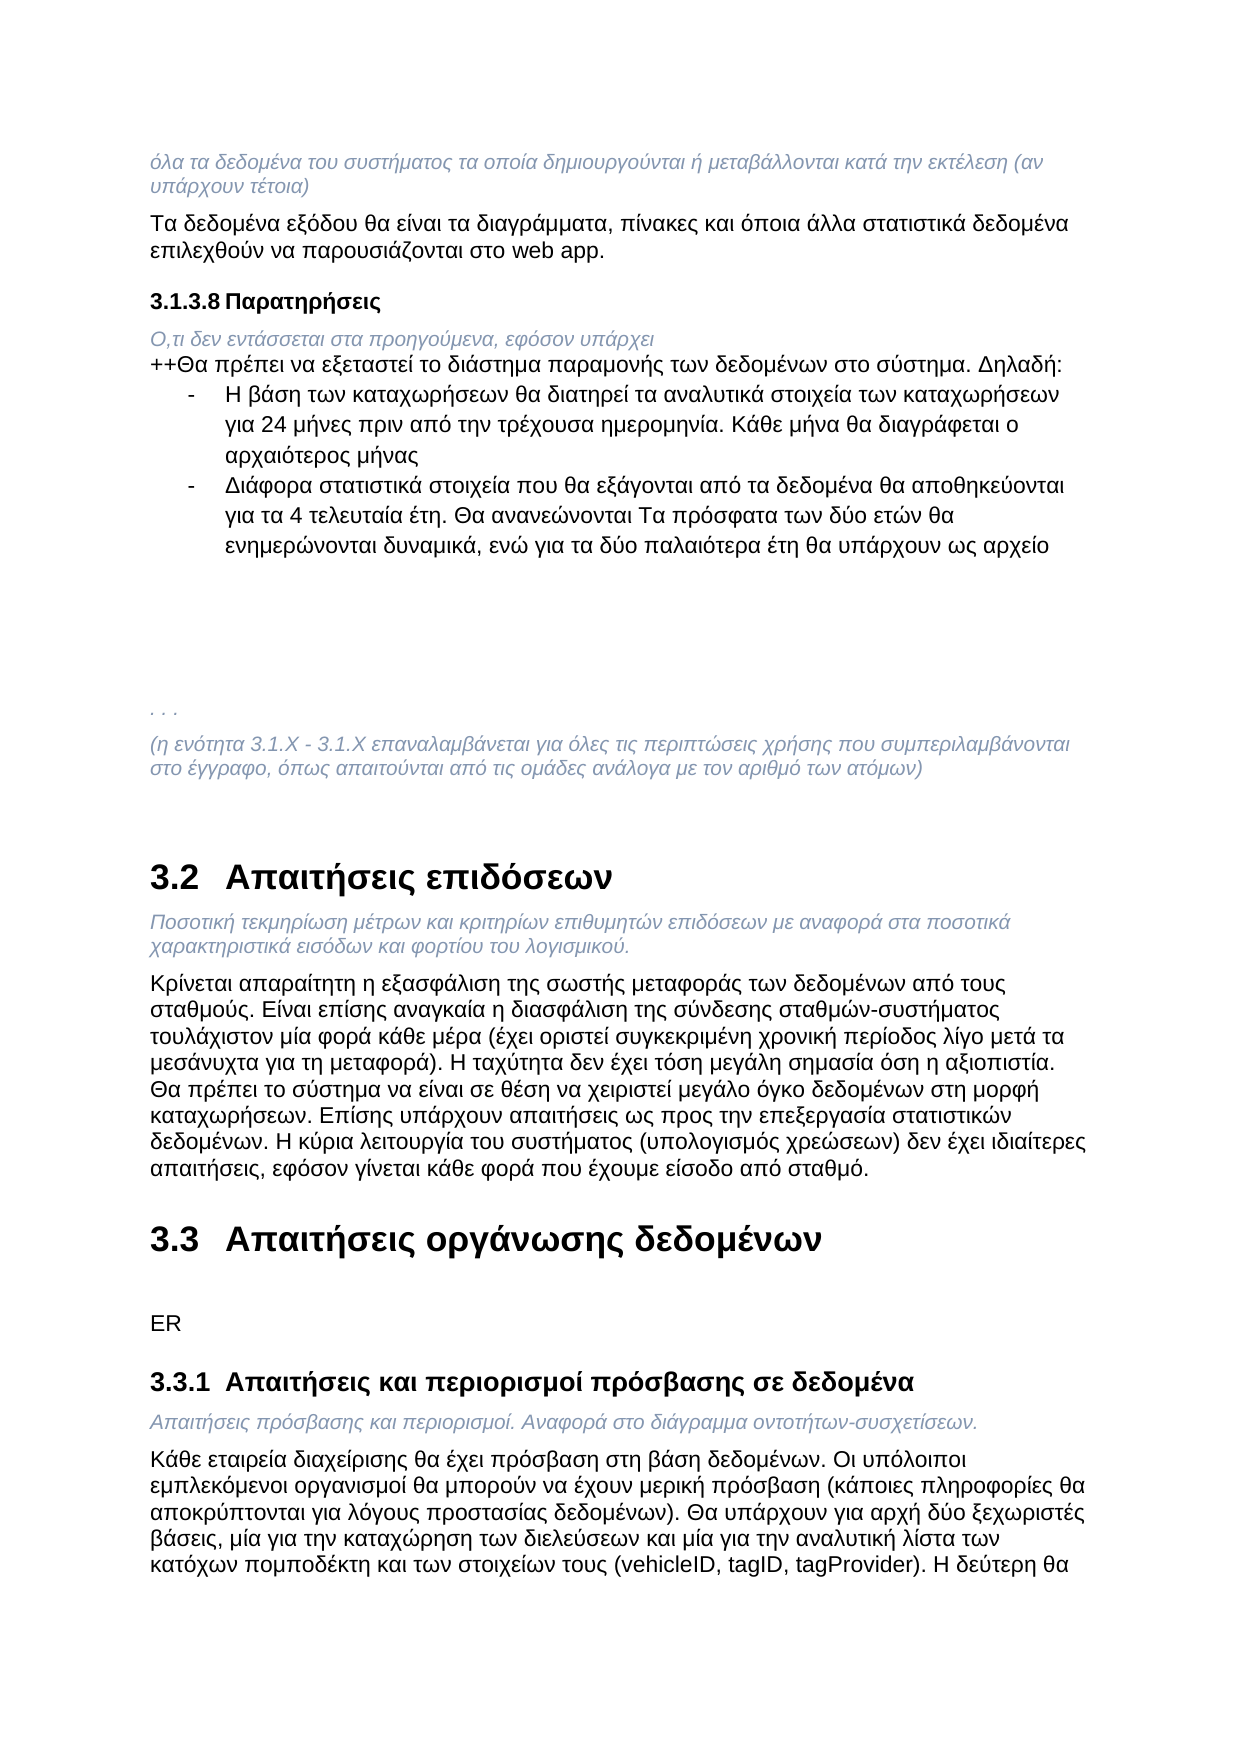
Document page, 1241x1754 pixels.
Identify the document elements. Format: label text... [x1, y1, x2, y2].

text . . . [150, 696, 1090, 720]
text Κάθε εταιρεία διαχείρισης θα έχει πρόσβαση στη βάση δεδομένων. Οι υπόλοιποι εμπλεκόμενοι οργανισμοί θα μπορούν να έχουν μερική πρόσβαση (κάποιες πληροφορίες θα αποκρύπτονται για λόγους προστασίας δεδομένων). Θα υπάρχουν για αρχή δύο ξεχωριστές βάσεις, μία για την καταχώρηση των διελεύσεων και μία για την αναλυτική λίστα των κατόχων πομποδέκτη και των στοιχείων τους (vehicleID, tagID, tagProvider). Η δεύτερη θα [150, 1446, 1090, 1578]
subtitle 3.3.1 Απαιτήσεις και περιορισμοί πρόσβασης σε δεδομένα [150, 1366, 1090, 1397]
text (η ενότητα 3.1.Χ - 3.1.Χ επαναλαμβάνεται για όλες τις περιπτώσεις χρήσης που συμπεριλαμβάνονται στο έγγραφο, όπως απαιτούνται από τις ομάδες ανάλογα με τον αριθμό των ατόμων) [150, 732, 1090, 780]
text Κρίνεται απαραίτητη η εξασφάλιση της σωστής μεταφοράς των δεδομένων από τους σταθμούς. Είναι επίσης αναγκαία η διασφάλιση της σύνδεσης σταθμών-συστήματος τουλάχιστον μία φορά κάθε μέρα (έχει οριστεί συγκεκριμένη χρονική περίοδος λίγο μετά τα μεσάνυχτα για τη μεταφορά). Η ταχύτητα δεν έχει τόση μεγάλη σημασία όση η αξιοπιστία. Θα πρέπει το σύστημα να είναι σε θέση να χειριστεί μεγάλο όγκο δεδομένων στη μορφή καταχωρήσεων. Επίσης υπάρχουν απαιτήσεις ως προς την επεξεργασία στατιστικών δεδομένων. Η κύρια λειτουργία του συστήματος (υπολογισμός χρεώσεων) δεν έχει ιδιαίτερες απαιτήσεις, εφόσον γίνεται κάθε φορά που έχουμε είσοδο από σταθμό. [150, 970, 1090, 1181]
text Τα δεδομένα εξόδου θα είναι τα διαγράμματα, πίνακες και όποια άλλα στατιστικά δεδομένα επιλεχθούν να παρουσιάζονται στο web app. [150, 210, 1090, 263]
subtitle 3.1.3.8 Παρατηρήσεις [150, 288, 1090, 314]
text όλα τα δεδομένα του συστήματος τα οποία δημιουργούνται ή μεταβάλλονται κατά την εκτέλεση (αν υπάρχουν τέτοια) [150, 150, 1090, 198]
text ++Θα πρέπει να εξεταστεί το διάστημα παραμονής των δεδομένων στο σύστημα. Δηλαδή: [150, 351, 1090, 377]
text ER [150, 1310, 1090, 1337]
text Απαιτήσεις πρόσβασης και περιορισμοί. Αναφορά στο διάγραμμα οντοτήτων-συσχετίσεων. [150, 1409, 1090, 1433]
text Ποσοτική τεκμηρίωση μέτρων και κριτηρίων επιθυμητών επιδόσεων με αναφορά στα ποσοτικά χαρακτηριστικά εισόδων και φορτίου του λογισμικού. [150, 910, 1090, 958]
text Ο,τι δεν εντάσσεται στα προηγούμενα, εφόσον υπάρχει [150, 327, 1090, 351]
list Διάφορα στατιστικά στοιχεία που θα εξάγονται από τα δεδομένα θα αποθηκεύονται για τα 4 τελευταία έτη. Θα ανανεώνονται Τα πρόσφατα των δύο ετών θα ενημερώνονται δυναμικά, ενώ για τα δύο παλαιότερα έτη θα υπάρχουν ως αρχείο [187, 472, 1090, 558]
list Η βάση των καταχωρήσεων θα διατηρεί τα αναλυτικά στοιχεία των καταχωρήσεων για 24 μήνες πριν από την τρέχουσα ημερομηνία. Κάθε μήνα θα διαγράφεται ο αρχαιότερος μήνας [187, 381, 1090, 468]
subtitle 3.3 Απαιτήσεις οργάνωσης δεδομένων [150, 1218, 1090, 1259]
subtitle 3.2 Απαιτήσεις επιδόσεων [150, 856, 1090, 897]
